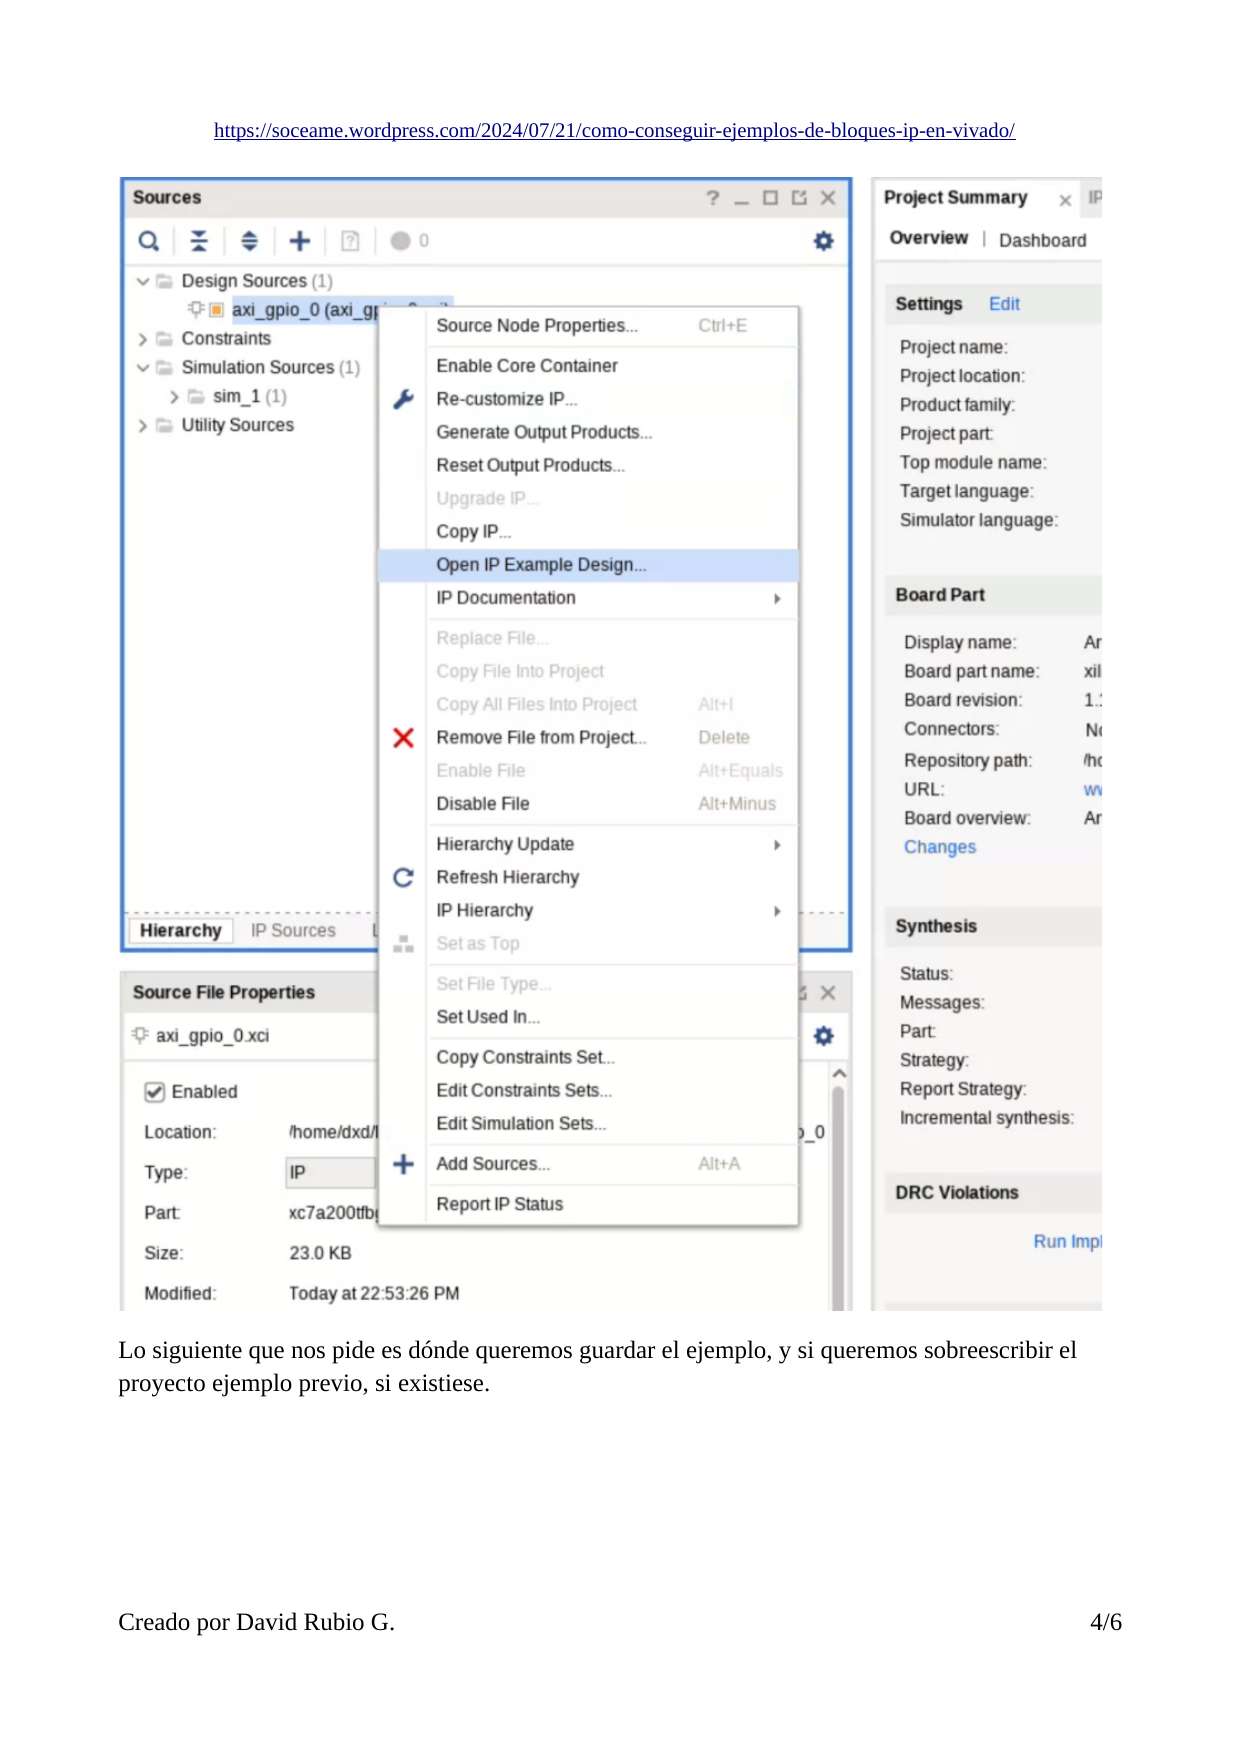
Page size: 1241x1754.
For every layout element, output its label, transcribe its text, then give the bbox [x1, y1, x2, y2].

picture [118, 177, 1103, 1311]
text Lo siguiente que nos pide es dónde queremos guardar el ejemplo, y si queremos sobreescribir el proyecto ejemplo previo, si existiese. [118, 1335, 1122, 1396]
